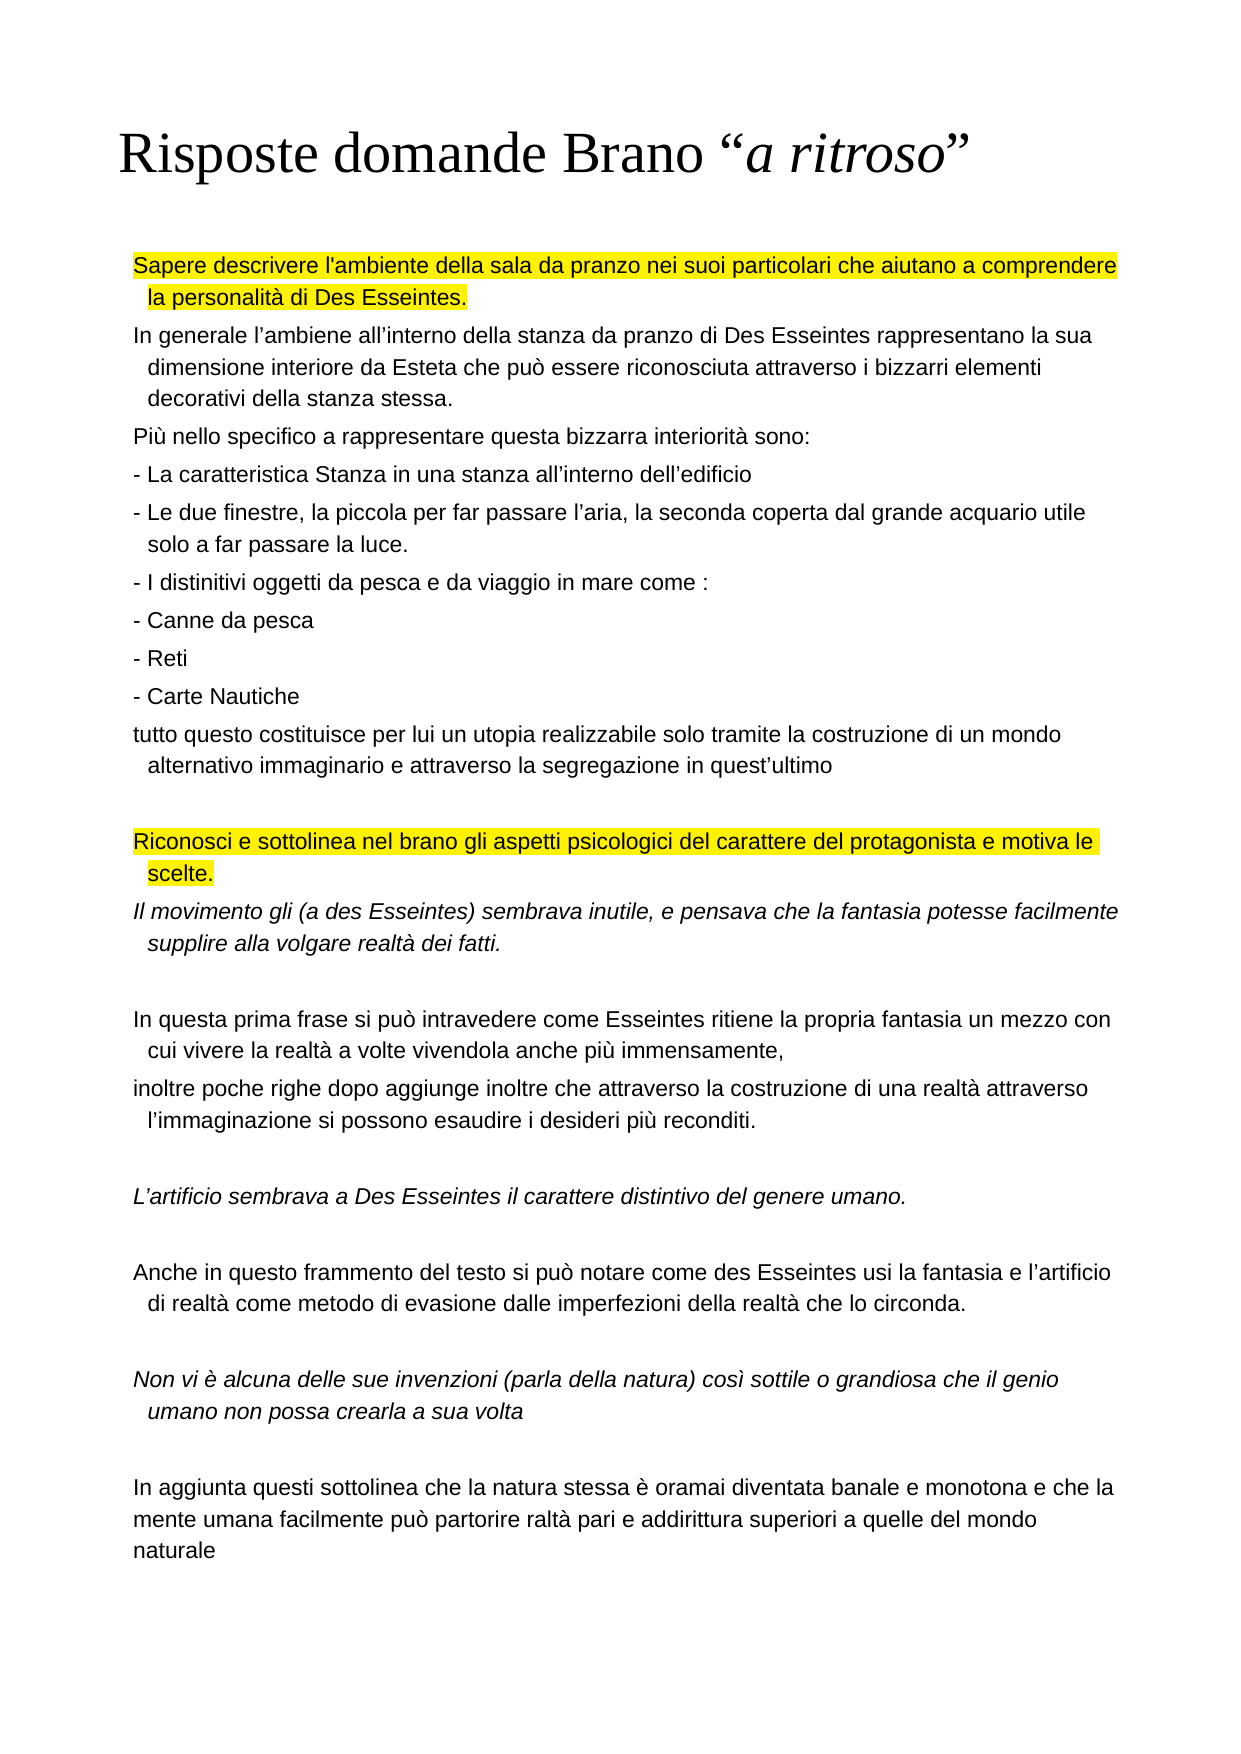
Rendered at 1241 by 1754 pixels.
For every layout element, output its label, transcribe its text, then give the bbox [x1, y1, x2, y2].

text Più nello specifico a rappresentare questa bizzarra interiorità sono: [133, 423, 1122, 449]
text - I distinitivi oggetti da pesca e da viaggio in mare come : [133, 569, 1122, 595]
text - Canne da pesca [133, 607, 1122, 633]
text - La caratteristica Stanza in una stanza all’interno dell’edificio [133, 461, 1122, 487]
text inoltre poche righe dopo aggiunge inoltre che attraverso la costruzione di una realtà attraverso l’immaginazione si possono esaudire i desideri più reconditi. [133, 1075, 1122, 1133]
text In questa prima frase si può intravedere come Esseintes ritiene la propria fantasia un mezzo con cui vivere la realtà a volte vivendola anche più immensamente, [133, 1006, 1122, 1063]
text Anche in questo frammento del testo si può notare come des Esseintes usi la fantasia e l’artificio di realtà come metodo di evasione dalle imperfezioni della realtà che lo circonda. [133, 1259, 1122, 1317]
text L’artificio sembrava a Des Esseintes il carattere distintivo del genere umano. [133, 1183, 1122, 1209]
text Riconosci e sottolinea nel brano gli aspetti psicologici del carattere del protagonista e motiva le scelte. [133, 828, 1122, 886]
text Risposte domande Brano “a ritroso” [118, 118, 1122, 185]
text Il movimento gli (a des Esseintes) sembrava inutile, e pensava che la fantasia potesse facilmente supplire alla volgare realtà dei fatti. [133, 898, 1122, 956]
text In aggiunta questi sottolinea che la natura stessa è oramai diventata banale e monotona e che la mente umana facilmente può partorire raltà pari e addirittura superiori a quelle del mondo naturale [133, 1474, 1122, 1563]
text Non vi è alcuna delle sue invenzioni (parla della natura) così sottile o grandiosa che il genio umano non possa crearla a sua volta [133, 1366, 1122, 1424]
text - Reti [133, 645, 1122, 671]
text Sapere descrivere l'ambiente della sala da pranzo nei suoi particolari che aiutano a comprendere la personalità di Des Esseintes. [133, 252, 1122, 310]
text tutto questo costituisce per lui un utopia realizzabile solo tramite la costruzione di un mondo alternativo immaginario e attraverso la segregazione in quest’ultimo [133, 721, 1122, 779]
text - Carte Nautiche [133, 683, 1122, 709]
text - Le due finestre, la piccola per far passare l’aria, la seconda coperta dal grande acquario utile solo a far passare la luce. [133, 499, 1122, 557]
text In generale l’ambiene all’interno della stanza da pranzo di Des Esseintes rappresentano la sua dimensione interiore da Esteta che può essere riconosciuta attraverso i bizzarri elementi decorativi della stanza stessa. [133, 322, 1122, 411]
